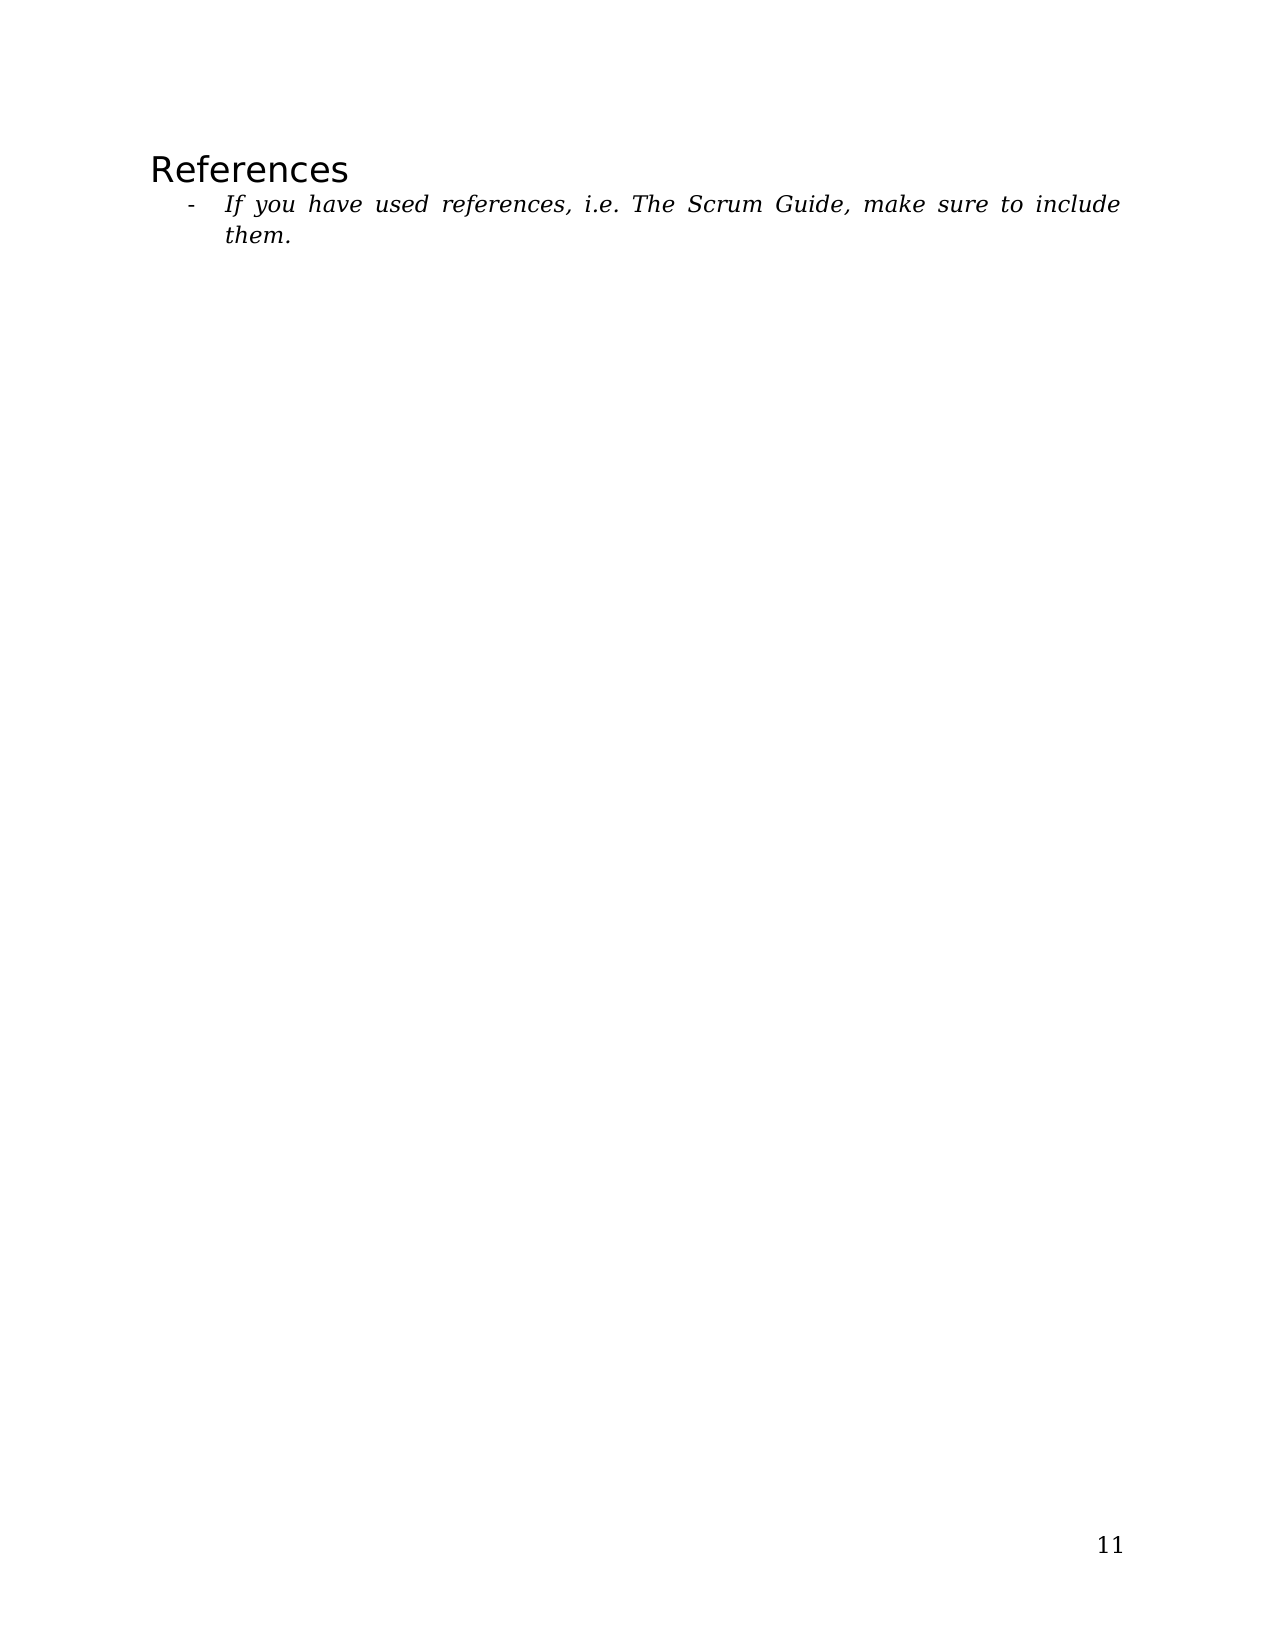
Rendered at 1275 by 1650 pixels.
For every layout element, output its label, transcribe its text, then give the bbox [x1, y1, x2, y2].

list If you have used references, i.e. The Scrum Guide, make sure to include them. [187, 191, 1125, 248]
subtitle References [150, 150, 1125, 191]
